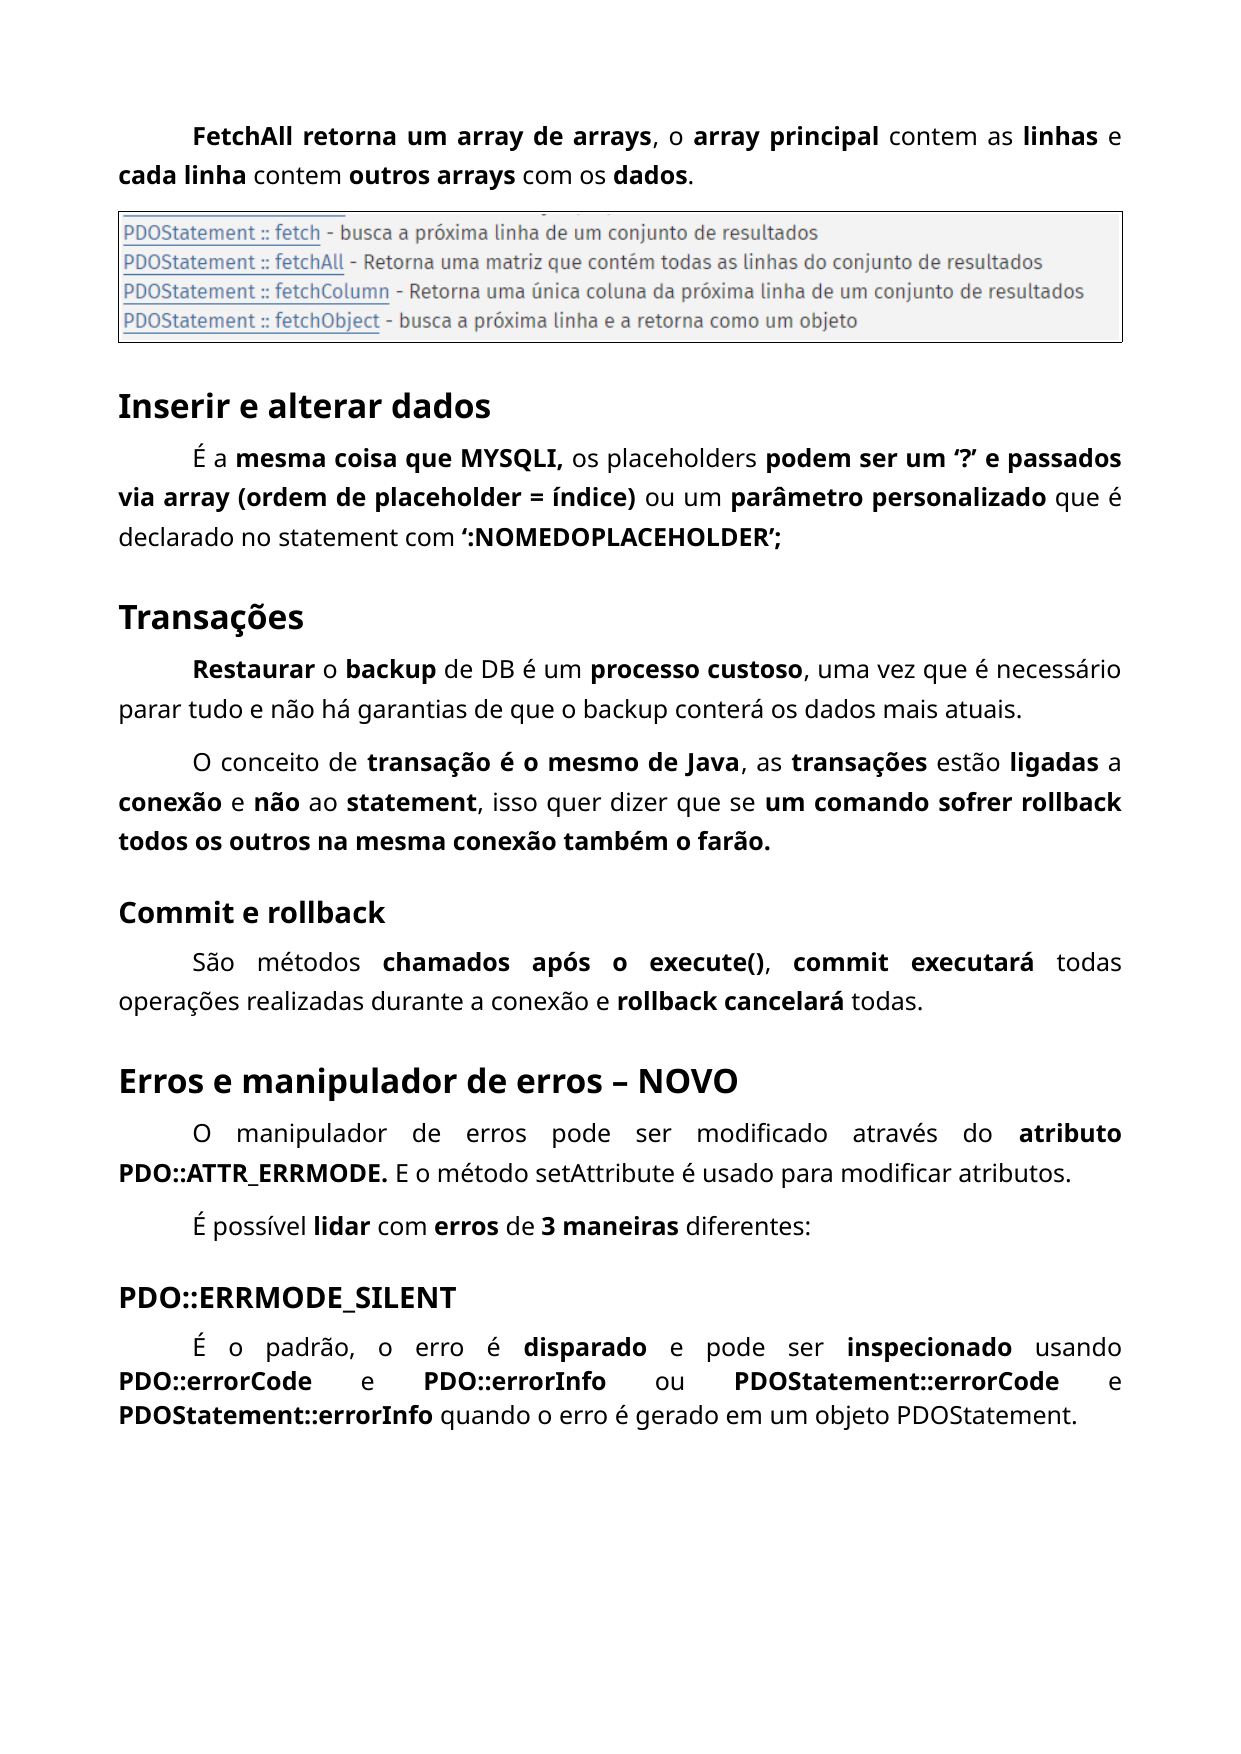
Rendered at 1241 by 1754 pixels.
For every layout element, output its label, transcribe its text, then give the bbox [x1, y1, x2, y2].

subtitle Inserir e alterar dados [118, 383, 1122, 428]
text O manipulador de erros pode ser modificado através do atributo PDO::ATTR_ERRMODE. E o método setAttribute é usado para modificar atributos. [118, 1116, 1122, 1189]
subtitle Transações [118, 594, 1122, 639]
picture [121, 214, 1119, 340]
text FetchAll retorna um array de arrays, o array principal contem as linhas e cada linha contem outros arrays com os dados. [118, 118, 1122, 191]
text É possível lidar com erros de 3 maneiras diferentes: [118, 1209, 1122, 1243]
text Restaurar o backup de DB é um processo custoso, uma vez que é necessário parar tudo e não há garantias de que o backup conterá os dados mais atuais. [118, 652, 1122, 725]
text É a mesma coisa que MYSQLI, os placeholders podem ser um ‘?’ e passados via array (ordem de placeholder = índice) ou um parâmetro personalizado que é declarado no statement com ‘:NOMEDOPLACEHOLDER’; [118, 441, 1122, 553]
text É o padrão, o erro é disparado e pode ser inspecionado usando PDO::errorCode e PDO::errorInfo ou PDOStatement::errorCode e PDOStatement::errorInfo quando o erro é gerado em um objeto PDOStatement. [118, 1330, 1122, 1432]
subtitle PDO::ERRMODE_SILENT [118, 1277, 1122, 1317]
subtitle Erros e manipulador de erros – NOVO [118, 1058, 1122, 1104]
subtitle Commit e rollback [118, 892, 1122, 932]
text São métodos chamados após o execute(), commit executará todas operações realizadas durante a conexão e rollback cancelará todas. [118, 944, 1122, 1017]
text O conceito de transação é o mesmo de Java, as transações estão ligadas a conexão e não ao statement, isso quer dizer que se um comando sofrer rollback todos os outros na mesma conexão também o farão. [118, 745, 1122, 857]
